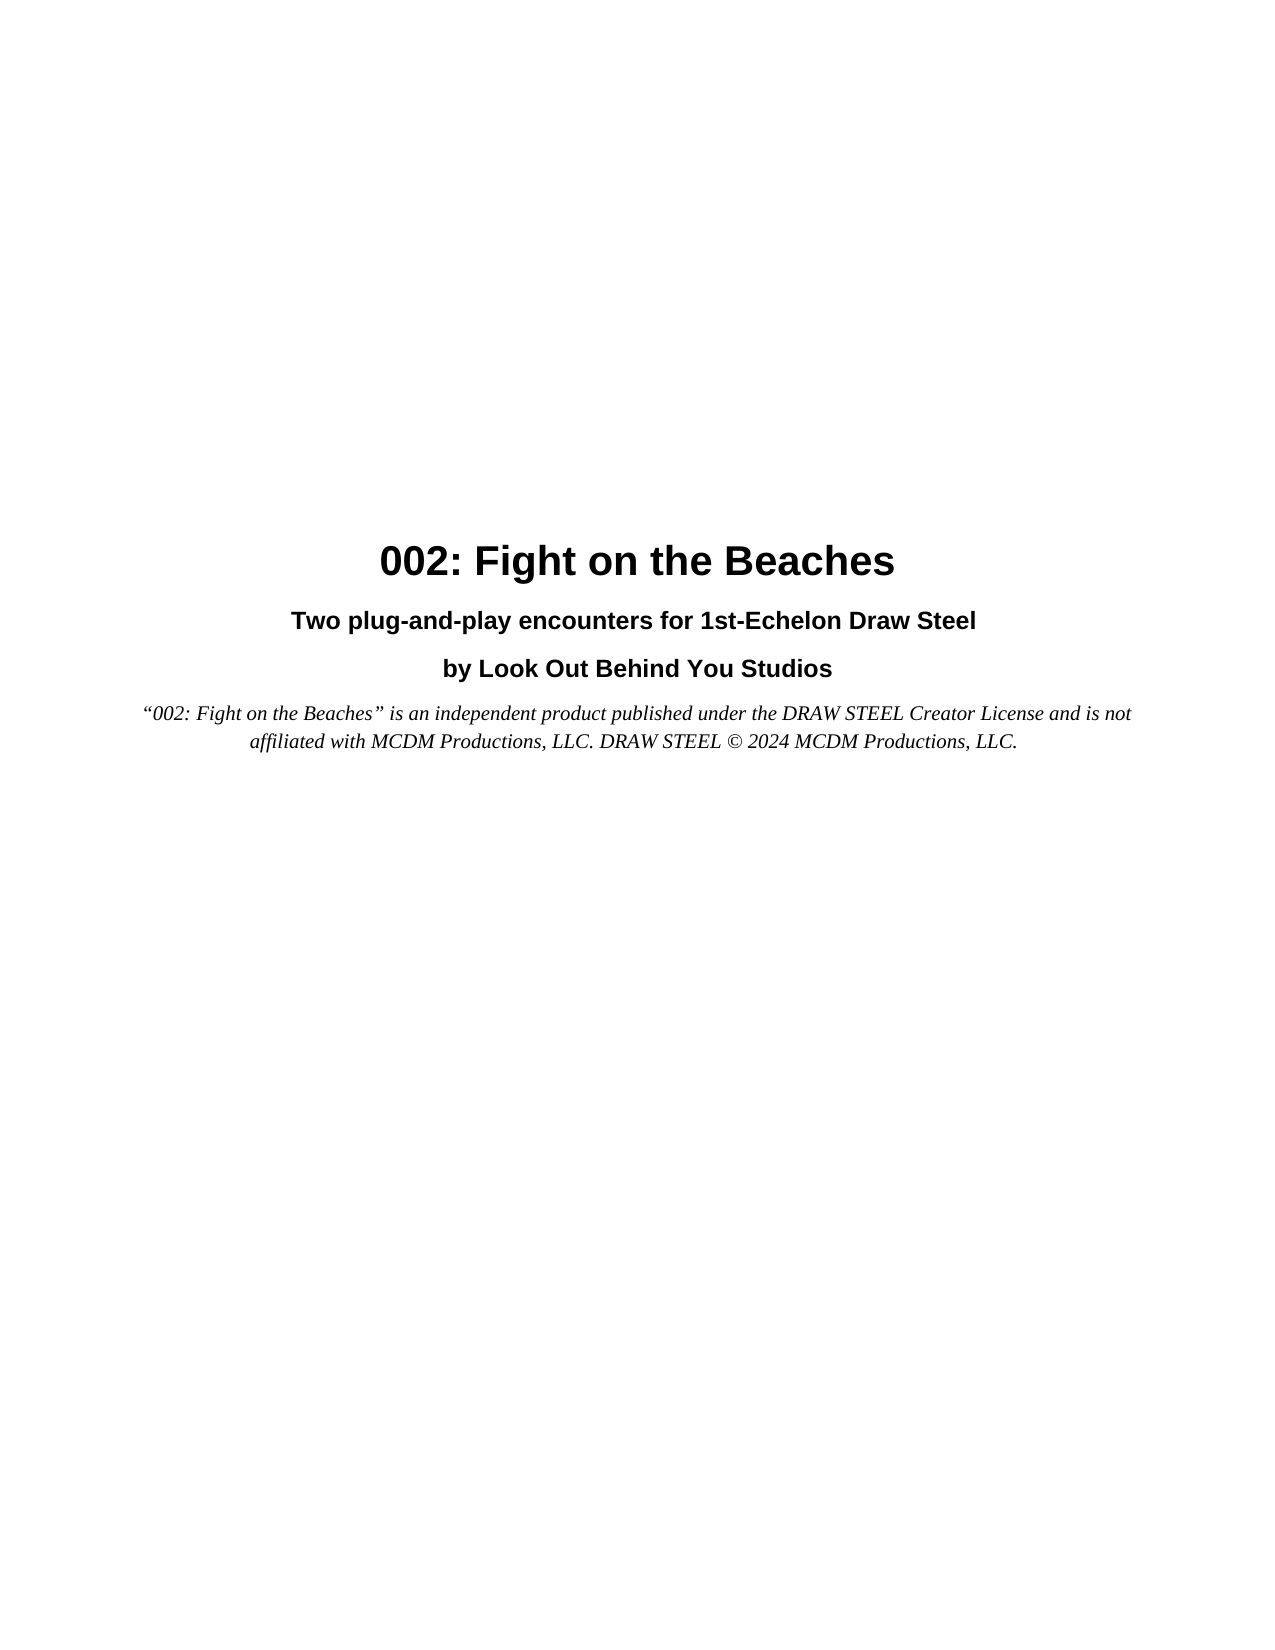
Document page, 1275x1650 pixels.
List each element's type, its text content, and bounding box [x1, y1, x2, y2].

text 002: Fight on the Beaches [118, 536, 1157, 584]
subtitle “002: Fight on the Beaches” is an independent product published under the DRAW STEEL Creator License and is not affiliated with MCDM Productions, LLC. DRAW STEEL © 2024 MCDM Productions, LLC. [118, 701, 1157, 753]
text by Look Out Behind You Studios [118, 653, 1157, 682]
text Two plug-and-play encounters for 1st-Echelon Draw Steel [118, 606, 1157, 635]
